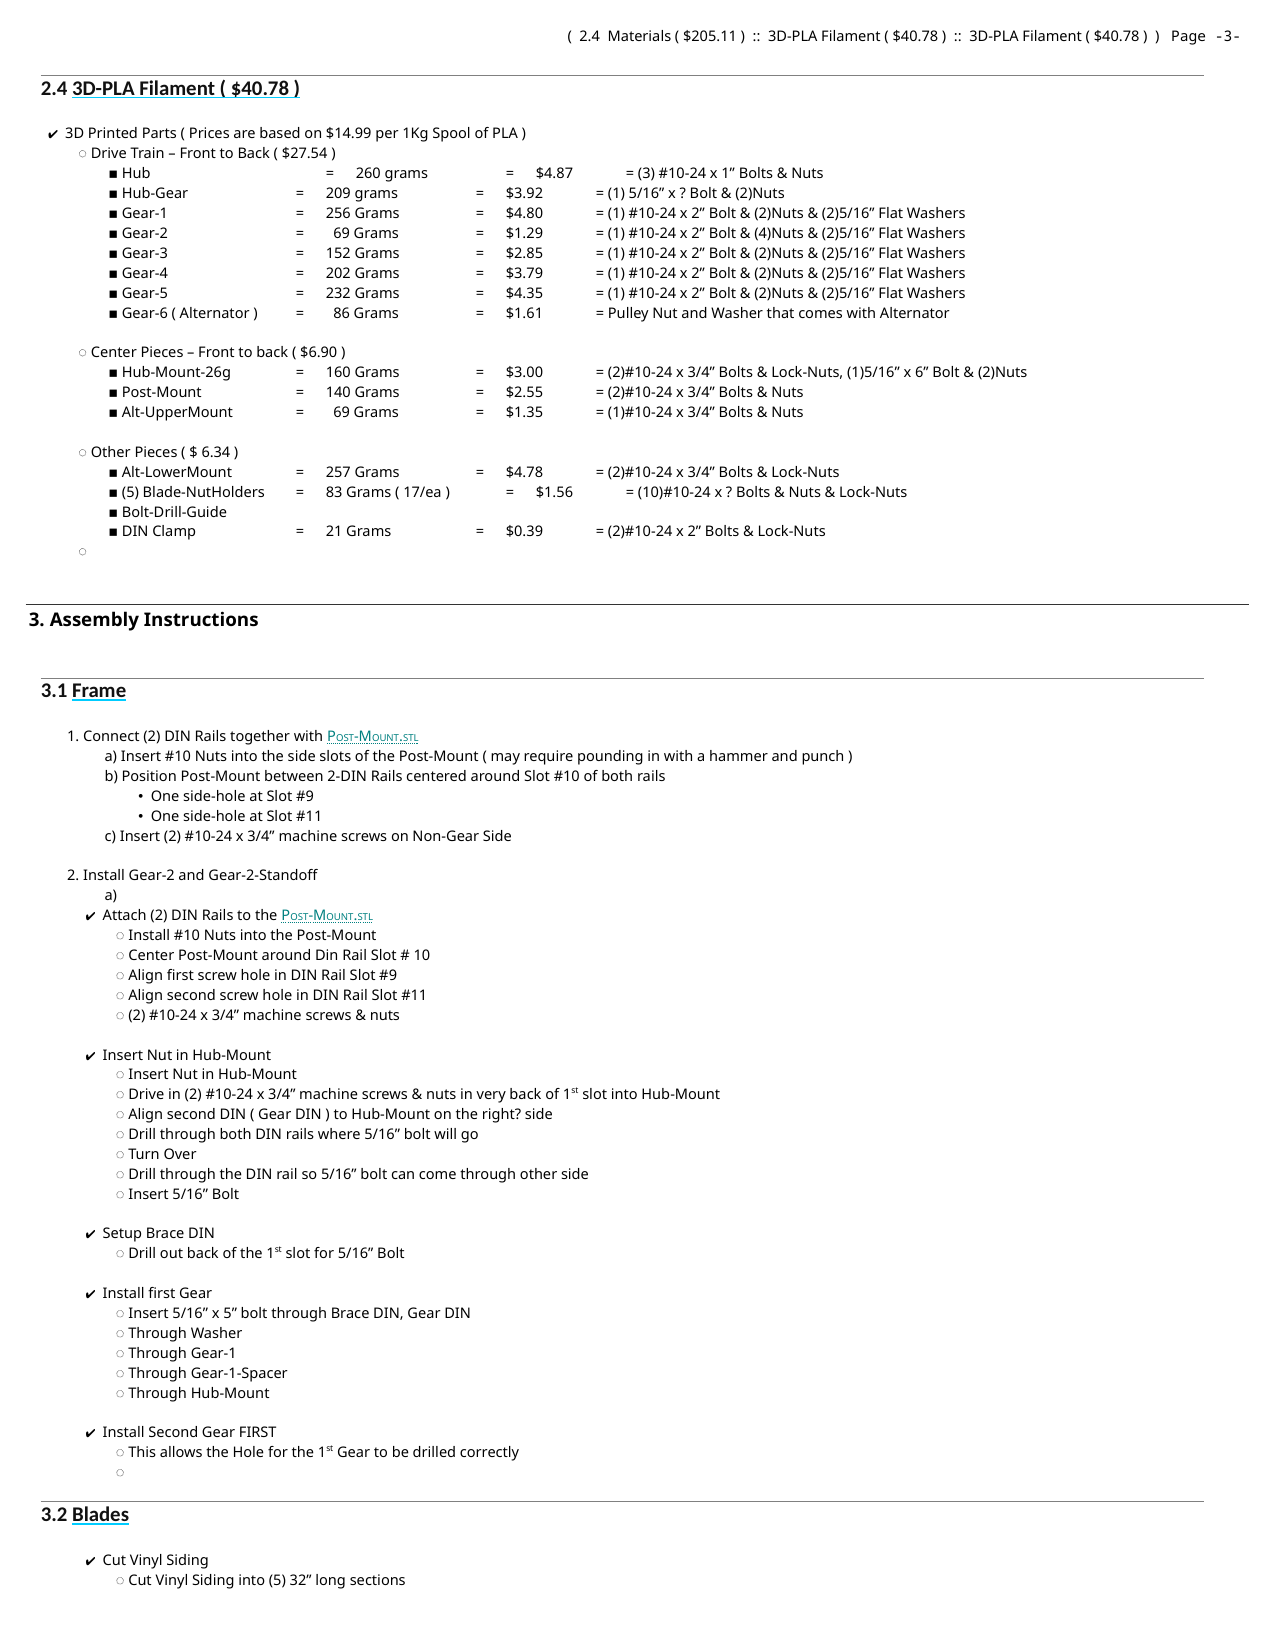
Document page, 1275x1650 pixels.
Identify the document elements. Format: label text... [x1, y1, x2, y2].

list Align second screw hole in DIN Rail Slot #11 [116, 984, 1249, 1004]
list Position Post-Mount between 2-DIN Rails centered around Slot #10 of both rails [101, 766, 1249, 786]
list Other Pieces ( $ 6.34 ) [78, 442, 1249, 462]
list Through Gear-1 [116, 1343, 1249, 1363]
list Install Second Gear FIRST [86, 1422, 1249, 1442]
list Center Post-Mount around Din Rail Slot # 10 [116, 945, 1249, 965]
list Attach (2) DIN Rails to the Post-Mount.stl [86, 905, 1249, 925]
list One side-hole at Slot #11 [138, 806, 1249, 825]
list Alt-UpperMount = 69 Grams = $1.35 = (1)#10-24 x 3/4” Bolts & Nuts [108, 402, 1249, 422]
list Turn Over [116, 1144, 1249, 1164]
list Insert Nut in Hub-Mount [86, 1044, 1249, 1064]
list Through Washer [116, 1323, 1249, 1343]
list DIN Clamp = 21 Grams = $0.39 = (2)#10-24 x 2” Bolts & Lock-Nuts [108, 521, 1249, 541]
list (2) #10-24 x 3/4” machine screws & nuts [116, 1004, 1249, 1024]
subtitle Blades [41, 1502, 1204, 1527]
list Center Pieces – Front to back ( $6.90 ) [78, 342, 1249, 362]
list Hub-Gear = 209 grams = $3.92 = (1) 5/16” x ? Bolt & (2)Nuts [108, 183, 1249, 203]
list Drill through the DIN rail so 5/16” bolt can come through other side [116, 1164, 1249, 1183]
list Insert Nut in Hub-Mount [116, 1064, 1249, 1084]
list Drill out back of the 1st slot for 5/16” Bolt [116, 1243, 1249, 1263]
list Bolt-Drill-Guide [108, 501, 1249, 521]
list Gear-6 ( Alternator ) = 86 Grams = $1.61 = Pulley Nut and Washer that comes with Alternator [108, 302, 1249, 322]
subtitle Frame [41, 679, 1204, 703]
subtitle 3D-PLA Filament ( $40.78 ) [41, 76, 1204, 100]
list Through Hub-Mount [116, 1382, 1249, 1402]
list Drive in (2) #10-24 x 3/4” machine screws & nuts in very back of 1st slot into Hub-Mount [116, 1084, 1249, 1104]
list Insert (2) #10-24 x 3/4” machine screws on Non-Gear Side [101, 825, 1249, 845]
subtitle Assembly Instructions [26, 605, 1249, 635]
list Install #10 Nuts into the Post-Mount [116, 925, 1249, 945]
list Post-Mount = 140 Grams = $2.55 = (2)#10-24 x 3/4” Bolts & Nuts [108, 382, 1249, 402]
list Gear-3 = 152 Grams = $2.85 = (1) #10-24 x 2” Bolt & (2)Nuts & (2)5/16” Flat Washers [108, 243, 1249, 263]
list Insert 5/16” Bolt [116, 1183, 1249, 1203]
list Align second DIN ( Gear DIN ) to Hub-Mount on the right? side [116, 1104, 1249, 1124]
list Install first Gear [86, 1283, 1249, 1303]
list Drill through both DIN rails where 5/16” bolt will go [116, 1124, 1249, 1144]
list Cut Vinyl Siding [86, 1550, 1249, 1570]
list Gear-5 = 232 Grams = $4.35 = (1) #10-24 x 2” Bolt & (2)Nuts & (2)5/16” Flat Washers [108, 282, 1249, 302]
list This allows the Hole for the 1st Gear to be drilled correctly [116, 1442, 1249, 1462]
list Insert #10 Nuts into the side slots of the Post-Mount ( may require pounding in with a hammer and punch ) [101, 746, 1249, 766]
list Gear-4 = 202 Grams = $3.79 = (1) #10-24 x 2” Bolt & (2)Nuts & (2)5/16” Flat Washers [108, 263, 1249, 282]
list Setup Brace DIN [86, 1223, 1249, 1243]
list Install Gear-2 and Gear-2-Standoff [63, 865, 1249, 885]
list Gear-2 = 69 Grams = $1.29 = (1) #10-24 x 2” Bolt & (4)Nuts & (2)5/16” Flat Washers [108, 223, 1249, 243]
list One side-hole at Slot #9 [138, 786, 1249, 806]
list Drive Train – Front to Back ( $27.54 ) [78, 143, 1249, 163]
list Hub = 260 grams = $4.87 = (3) #10-24 x 1” Bolts & Nuts [108, 163, 1249, 183]
list 3D Printed Parts ( Prices are based on $14.99 per 1Kg Spool of PLA ) [48, 123, 1249, 143]
list Gear-1 = 256 Grams = $4.80 = (1) #10-24 x 2” Bolt & (2)Nuts & (2)5/16” Flat Washers [108, 203, 1249, 223]
list (5) Blade-NutHolders = 83 Grams ( 17/ea ) = $1.56 = (10)#10-24 x ? Bolts & Nuts & Lock-Nuts [108, 481, 1249, 501]
list Align first screw hole in DIN Rail Slot #9 [116, 965, 1249, 984]
list Through Gear-1-Spacer [116, 1363, 1249, 1382]
list Hub-Mount-26g = 160 Grams = $3.00 = (2)#10-24 x 3/4” Bolts & Lock-Nuts, (1)5/16” x 6” Bolt & (2)Nuts [108, 362, 1249, 382]
list Insert 5/16” x 5” bolt through Brace DIN, Gear DIN [116, 1303, 1249, 1323]
list Alt-LowerMount = 257 Grams = $4.78 = (2)#10-24 x 3/4” Bolts & Lock-Nuts [108, 462, 1249, 481]
list Cut Vinyl Siding into (5) 32” long sections [116, 1570, 1249, 1590]
list Connect (2) DIN Rails together with Post-Mount.stl [63, 726, 1249, 746]
